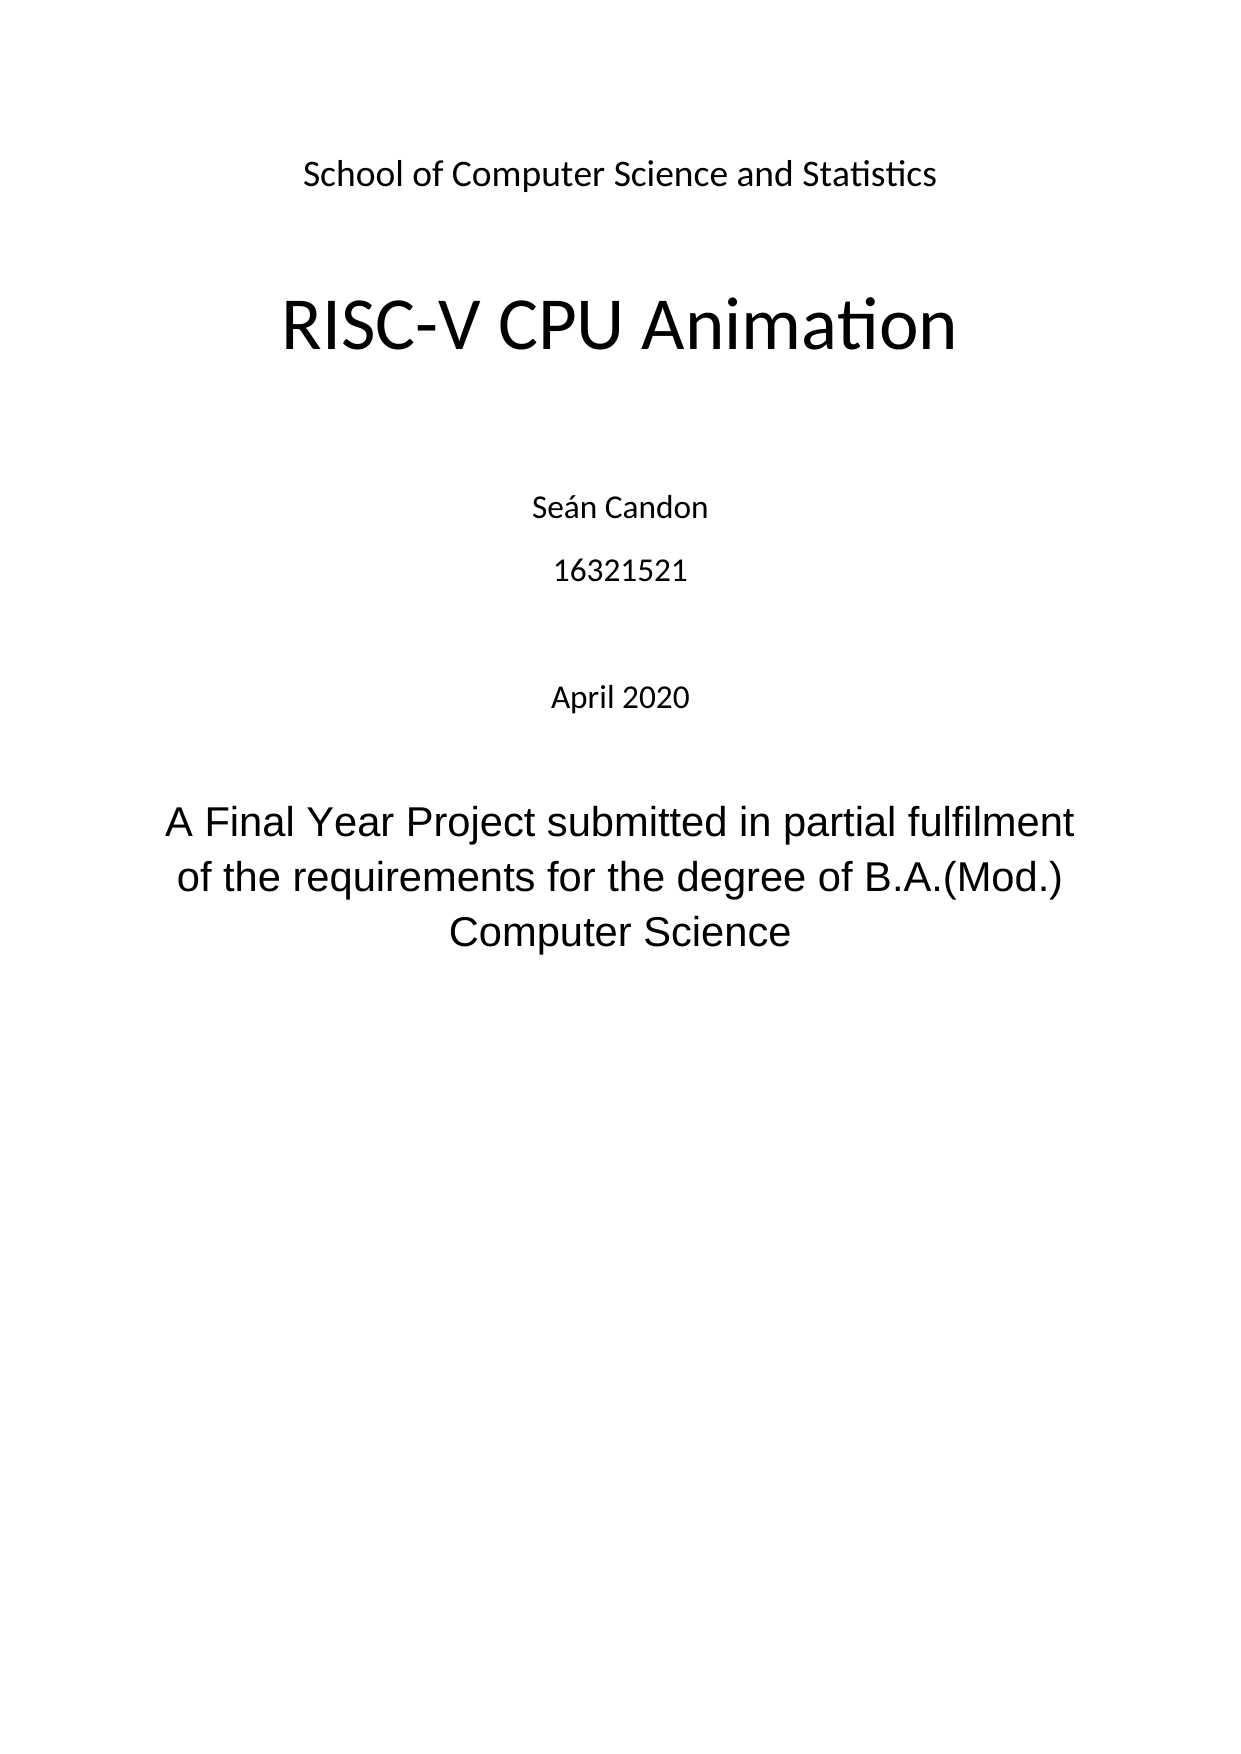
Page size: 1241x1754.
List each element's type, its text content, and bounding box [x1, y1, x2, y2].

text School of Computer Science and Statistics [150, 150, 1090, 196]
text Seán Candon [150, 486, 1090, 526]
text 16321521 [150, 549, 1090, 590]
text RISC-V CPU Animation [150, 277, 1090, 368]
text A Final Year Project submitted in partial fulfilment of the requirements for the degree of B.A.(Mod.) Computer Science [150, 797, 1090, 955]
text April 2020 [150, 676, 1090, 717]
